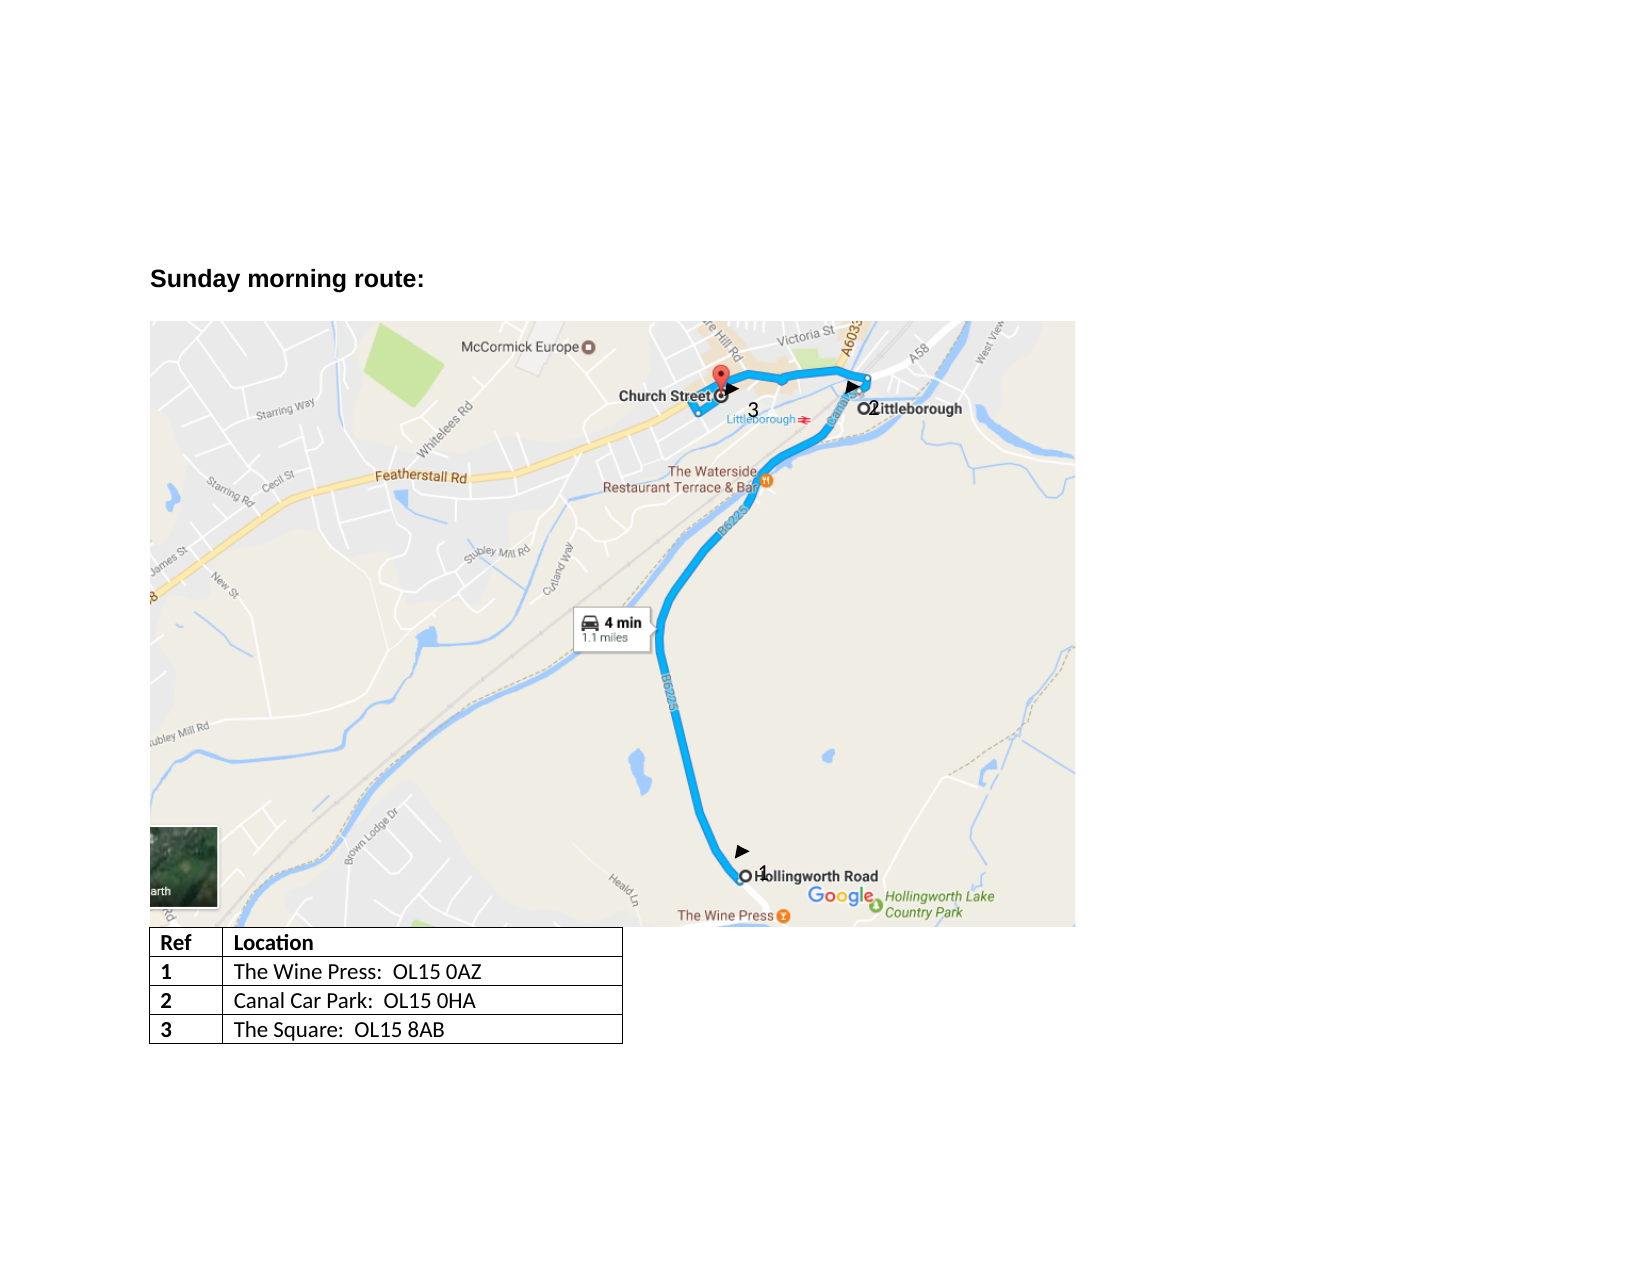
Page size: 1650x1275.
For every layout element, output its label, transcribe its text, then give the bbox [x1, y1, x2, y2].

table_header Ref [150, 928, 160, 956]
table_header Location [611, 928, 622, 956]
table_cell 2 [212, 986, 222, 1014]
table_cell 2 [150, 986, 160, 1014]
table_cell 1 [212, 957, 222, 985]
table_cell 3 [212, 1015, 222, 1043]
table_cell 1 [150, 957, 160, 985]
table_header Ref [212, 928, 222, 956]
picture [150, 321, 1076, 927]
table_cell 3 [150, 1015, 160, 1043]
table_header Location [223, 928, 233, 956]
text Sunday morning route: [150, 264, 1500, 293]
